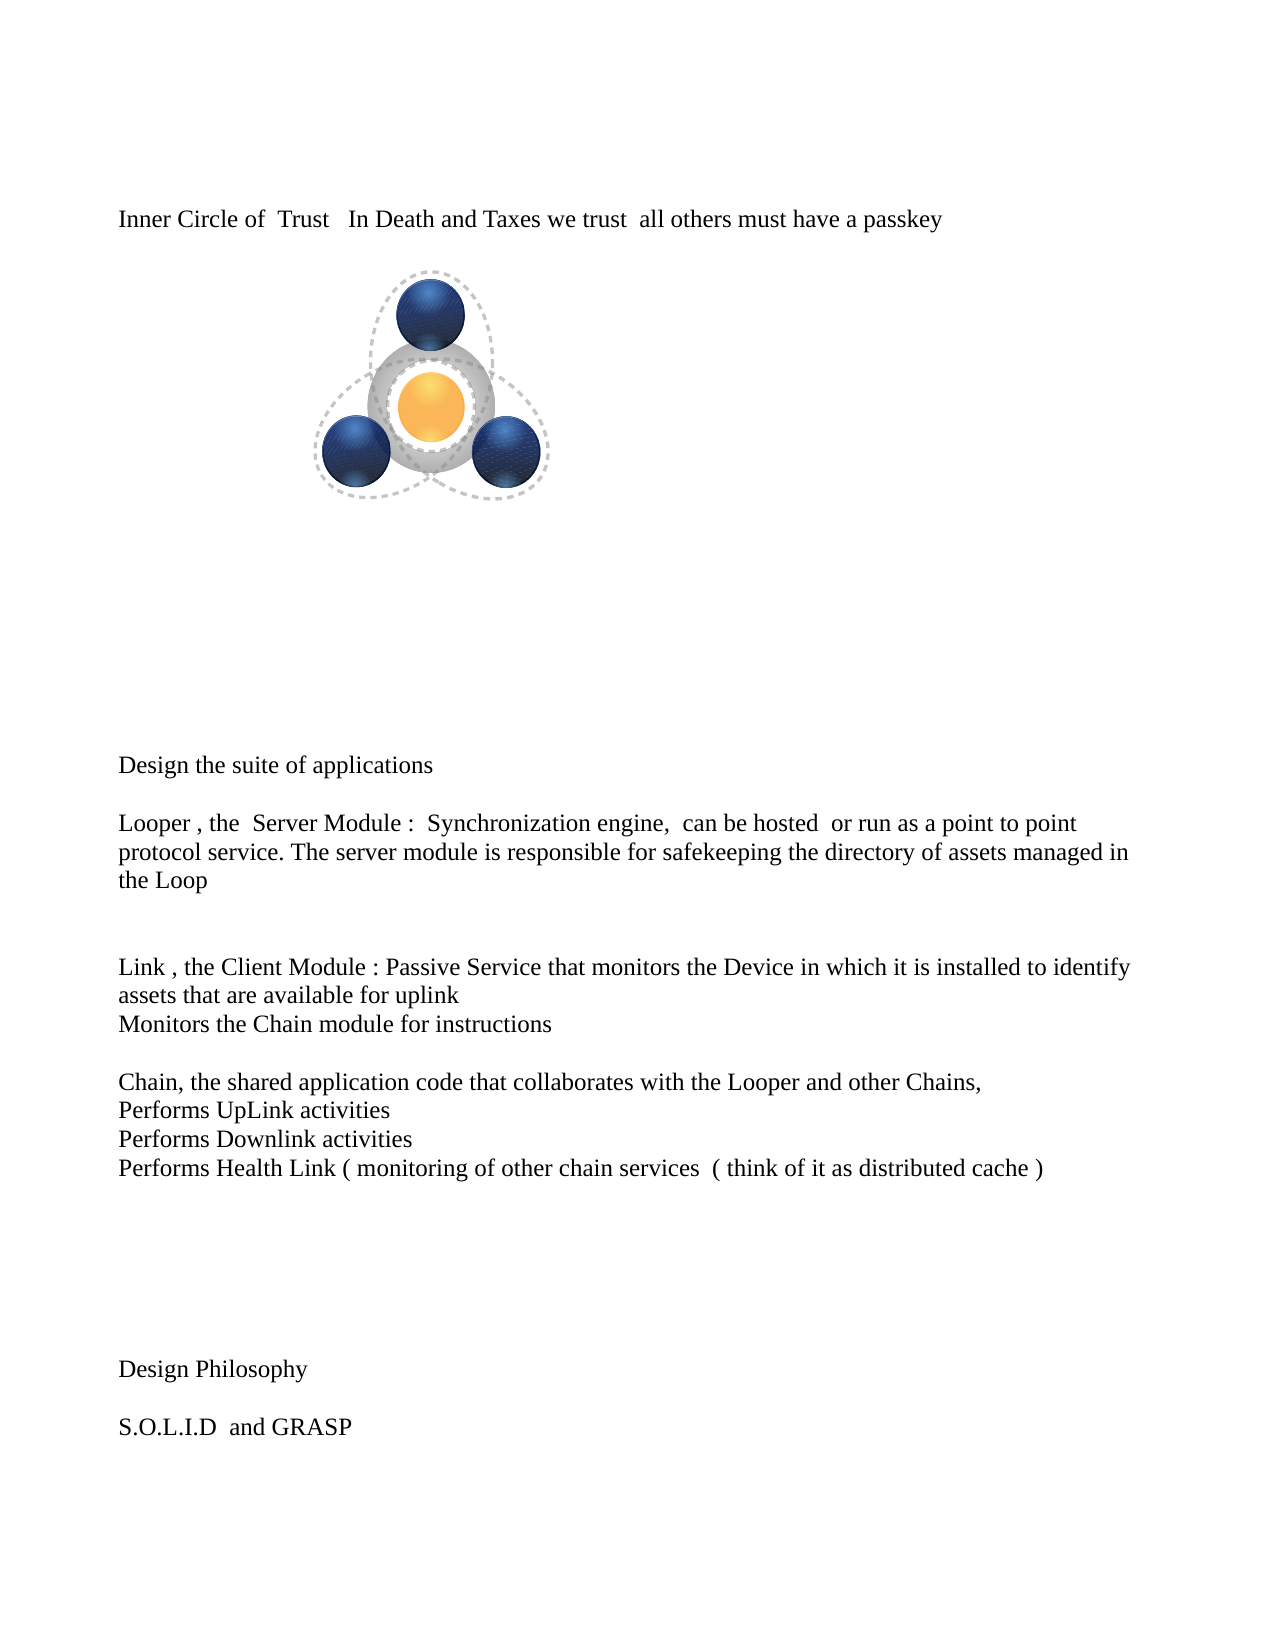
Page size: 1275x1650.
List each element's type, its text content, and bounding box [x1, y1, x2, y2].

text Performs UpLink activities [118, 1096, 1157, 1124]
text Looper , the Server Module : Synchronization engine, can be hosted or run as a point to point protocol service. The server module is responsible for safekeeping the directory of assets managed in the Loop [118, 808, 1157, 894]
text Performs Health Link ( monitoring of other chain services ( think of it as distributed cache ) [118, 1153, 1157, 1182]
text Performs Downlink activities [118, 1124, 1157, 1153]
text Chain, the shared application code that collaborates with the Looper and other Chains, [118, 1067, 1157, 1096]
text Link , the Client Module : Passive Service that monitors the Device in which it is installed to identify assets that are available for uplink [118, 952, 1157, 1009]
text S.O.L.I.D and GRASP [118, 1412, 1157, 1441]
text Design the suite of applications [118, 751, 1157, 779]
text Monitors the Chain module for instructions [118, 1009, 1157, 1038]
text Design Philosophy [118, 1354, 1157, 1383]
text Inner Circle of Trust In Death and Taxes we trust all others must have a passkey [118, 204, 1157, 233]
